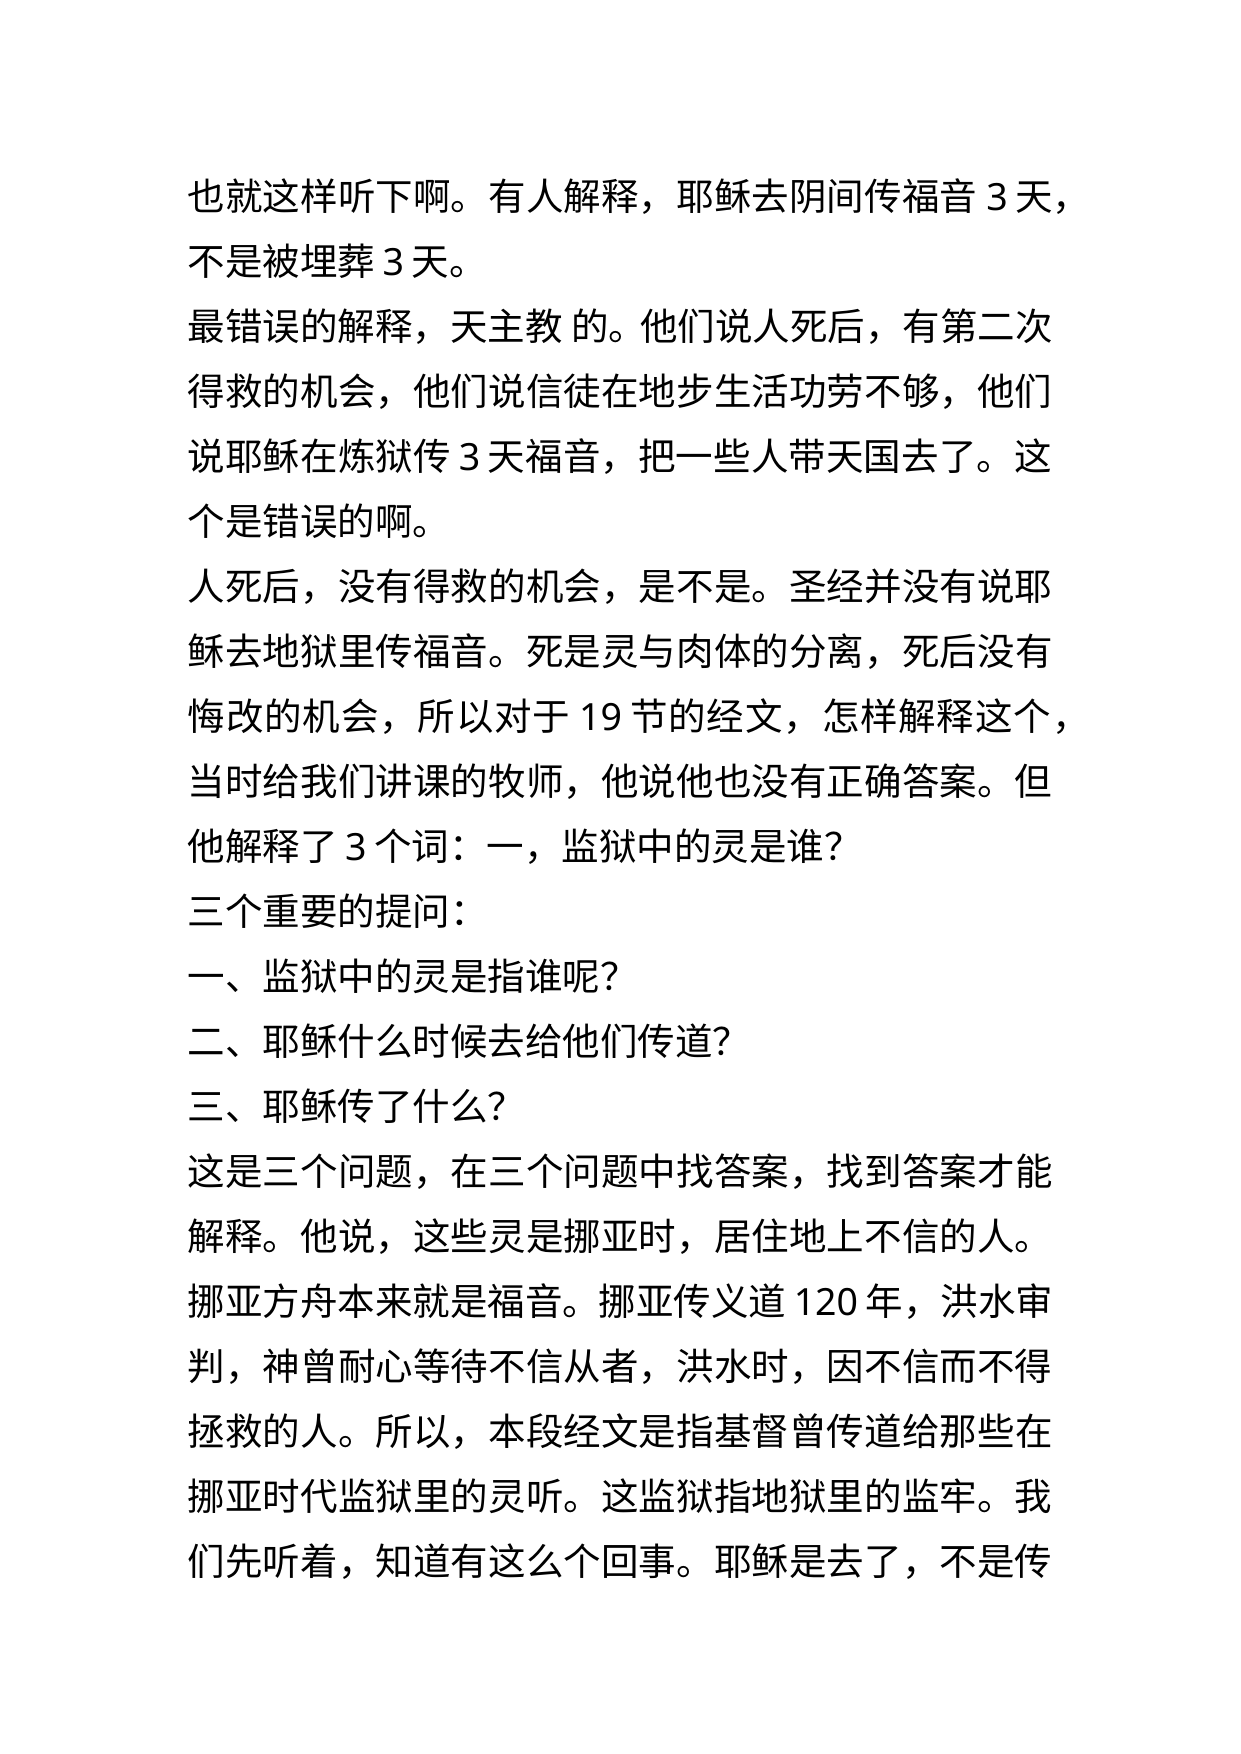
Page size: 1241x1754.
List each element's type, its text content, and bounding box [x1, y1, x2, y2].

text 人死后，没有得救的机会，是不是。圣经并没有说耶稣去地狱里传福音。死是灵与肉体的分离，死后没有悔改的机会，所以对于19节的经文，怎样解释这个，当时给我们讲课的牧师，他说他也没有正确答案。但他解释了3个词：一，监狱中的灵是谁？ [187, 552, 1053, 877]
text 最错误的解释，天主教 的。他们说人死后，有第二次得救的机会，他们说信徒在地步生活功劳不够，他们说耶稣在炼狱传3天福音，把一些人带天国去了。这个是错误的啊。 [187, 292, 1053, 552]
text 三个重要的提问： [187, 877, 1053, 942]
text 阴间的事工：他借着这灵，19节的。这是最难解的经文，我也不明白，只能按着我所学的讲给你们，你们也就这样听下啊。有人解释，耶稣去阴间传福音3天，不是被埋葬3天。 [187, 162, 1053, 292]
text 这是三个问题，在三个问题中找答案，找到答案才能解释。他说，这些灵是挪亚时，居住地上不信的人。挪亚方舟本来就是福音。挪亚传义道120年，洪水审判，神曾耐心等待不信从者，洪水时，因不信而不得拯救的人。所以，本段经文是指基督曾传道给那些在挪亚时代监狱里的灵听。这监狱指地狱里的监牢。我们先听着，知道有这么个回事。耶稣是去了，不是传福音，而是传道。他说这样。传道的原文是宣布，本文的意思是，耶稣去宣布了一个事实，把已经成就的大事，宣告出来，耶稣是向他们宣告他的胜利。使信心之道沉冤得雪。（宣布挪亚所传的道是正确的。）挪亚在世时，他的信心之道并未得到申辩，所以耶稣向那些不信者的灵那里，宣告他的胜利。旧约时代的先知也没有见过耶稣，他们只是盼望，并没有经历耶稣基督的死而复活。这个讲的是，耶稣是去宣布，你们所信的，得到证实了，你们是上天堂的了。他们承认自己相信神，相信神差弥赛亚来，却不知道谁是弥赛亚，没有看到耶稣基督的道成肉身，神会怎样差他，他要怎样拯救世人，神何时会差遣。就像约翰一样，虽然看到圣灵降下像鸽子一样，在监狱中，他还是问。 [187, 1137, 1053, 1592]
text 三、耶稣传了什么？ [187, 1072, 1053, 1137]
text 一、监狱中的灵是指谁呢？ [187, 942, 1053, 1007]
text 二、耶稣什么时候去给他们传道？ [187, 1007, 1053, 1072]
